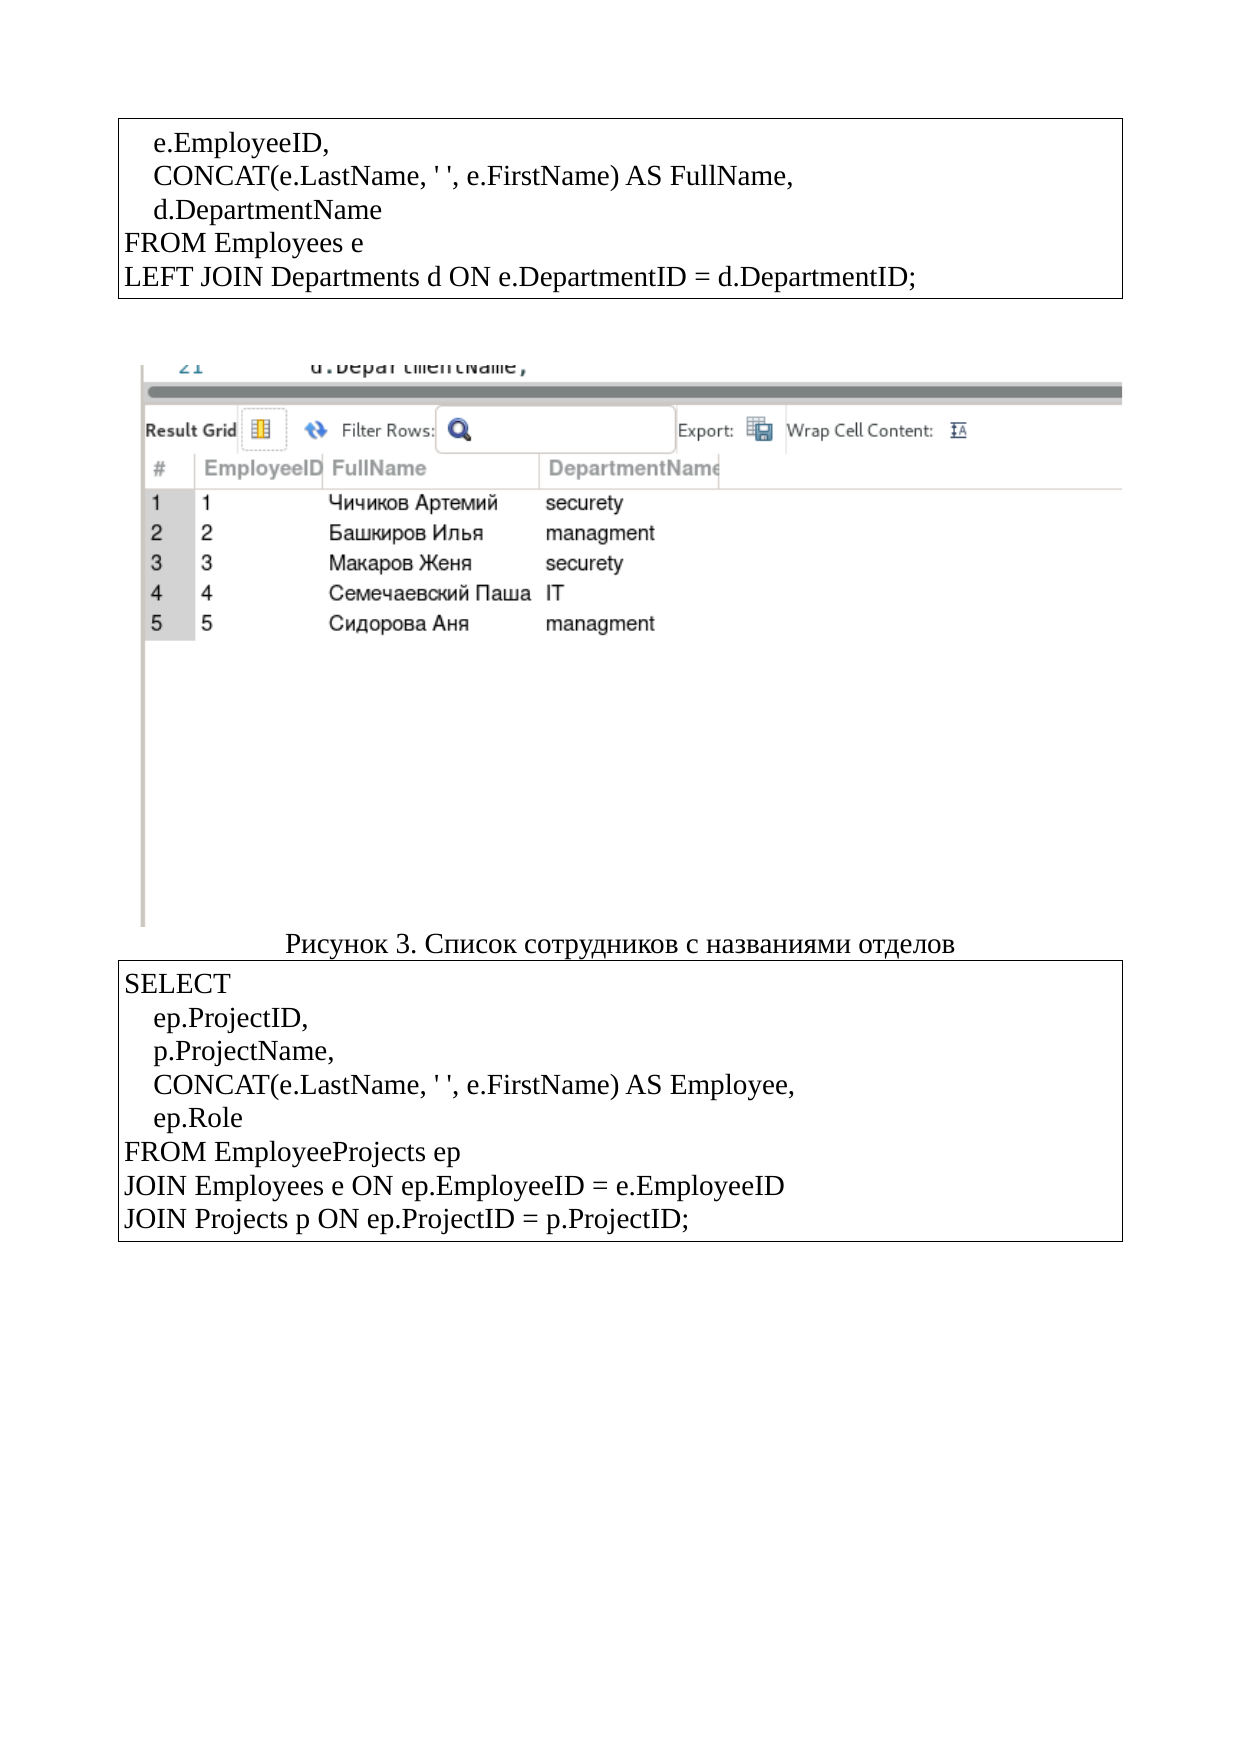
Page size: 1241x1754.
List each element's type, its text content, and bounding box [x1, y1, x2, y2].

table_header e.EmployeeID, CONCAT(e.LastName, ' ', e.FirstName) AS FullName, d.DepartmentName FROM Employees e LEFT JOIN Departments d ON e.DepartmentID = d.DepartmentID; [119, 119, 1122, 298]
text ­Рисунок 3. Список сотрудников с названиями отделов [118, 927, 1122, 960]
table_header SELECT ep.ProjectID, p.ProjectName, CONCAT(e.LastName, ' ', e.FirstName) AS Employee, ep.Role FROM EmployeeProjects ep JOIN Employees e ON ep.EmployeeID = e.EmployeeID JOIN Projects p ON ep.ProjectID = p.ProjectID; [119, 961, 1122, 1241]
picture [118, 365, 1123, 927]
